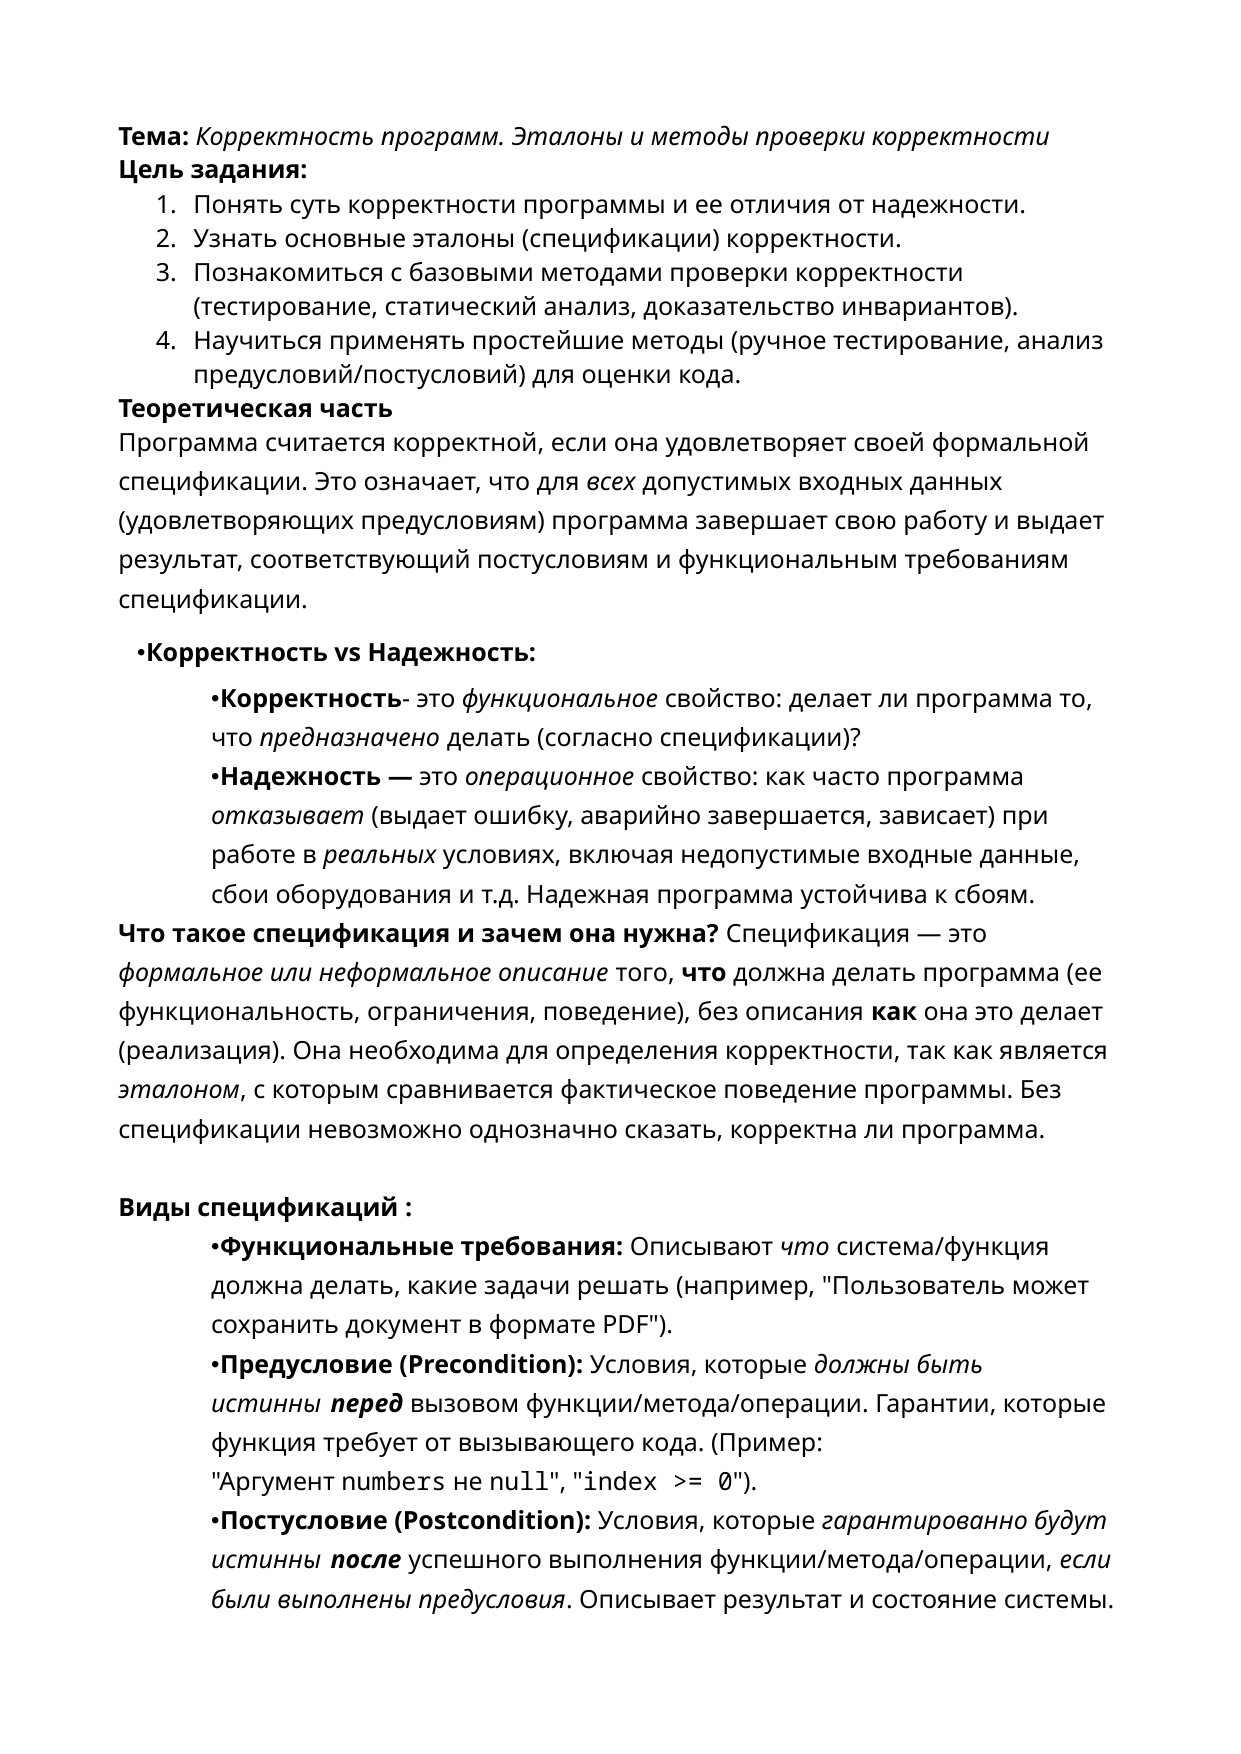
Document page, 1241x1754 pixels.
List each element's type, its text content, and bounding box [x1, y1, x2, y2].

list Корректность- это функциональное свойство: делает ли программа то, что предназначено делать (согласно спецификации)? [118, 681, 1122, 754]
list Корректность vs Надежность: [118, 635, 1122, 669]
list Познакомиться с базовыми методами проверки корректности (тестирование, статический анализ, доказательство инвариантов). [156, 254, 1122, 322]
list Предусловие (Precondition): Условия, которые должны быть истинны перед вызовом функции/метода/операции. Гарантии, которые функция требует от вызывающего кода. (Пример: "Аргумент numbers не null", "index >= 0"). [118, 1346, 1122, 1498]
text Программа считается корректной, если она удовлетворяет своей формальной спецификации. Это означает, что для всех допустимых входных данных (удовлетворяющих предусловиям) программа завершает свою работу и выдает результат, соответствующий постусловиям и функциональным требованиям спецификации. [118, 425, 1122, 615]
list Научиться применять простейшие методы (ручное тестирование, анализ предусловий/постусловий) для оценки кода. [156, 322, 1122, 391]
text Тема: Корректность программ. Эталоны и методы проверки корректности [118, 118, 1122, 152]
text Виды спецификаций : [118, 1190, 1122, 1224]
list Надежность — это операционное свойство: как часто программа отказывает (выдает ошибку, аварийно завершается, зависает) при работе в реальных условиях, включая недопустимые входные данные, сбои оборудования и т.д. Надежная программа устойчива к сбоям. [118, 759, 1122, 910]
text Теоретическая часть [118, 391, 1122, 425]
list Функциональные требования: Описывают что система/функция должна делать, какие задачи решать (например, "Пользователь может сохранить документ в формате PDF"). [118, 1229, 1122, 1341]
list Постусловие (Postcondition): Условия, которые гарантированно будут истинны после успешного выполнения функции/метода/операции, если были выполнены предусловия. Описывает результат и состояние системы. [118, 1503, 1122, 1615]
text Цель задания: [118, 152, 1122, 186]
list Понять суть корректности программы и ее отличия от надежности. [156, 186, 1122, 220]
text Что такое спецификация и зачем она нужна? Спецификация — это формальное или неформальное описание того, что должна делать программа (ее функциональность, ограничения, поведение), без описания как она это делает (реализация). Она необходима для определения корректности, так как является эталоном, с которым сравнивается фактическое поведение программы. Без спецификации невозможно однозначно сказать, корректна ли программа. [118, 916, 1122, 1145]
list Узнать основные эталоны (спецификации) корректности. [156, 220, 1122, 254]
